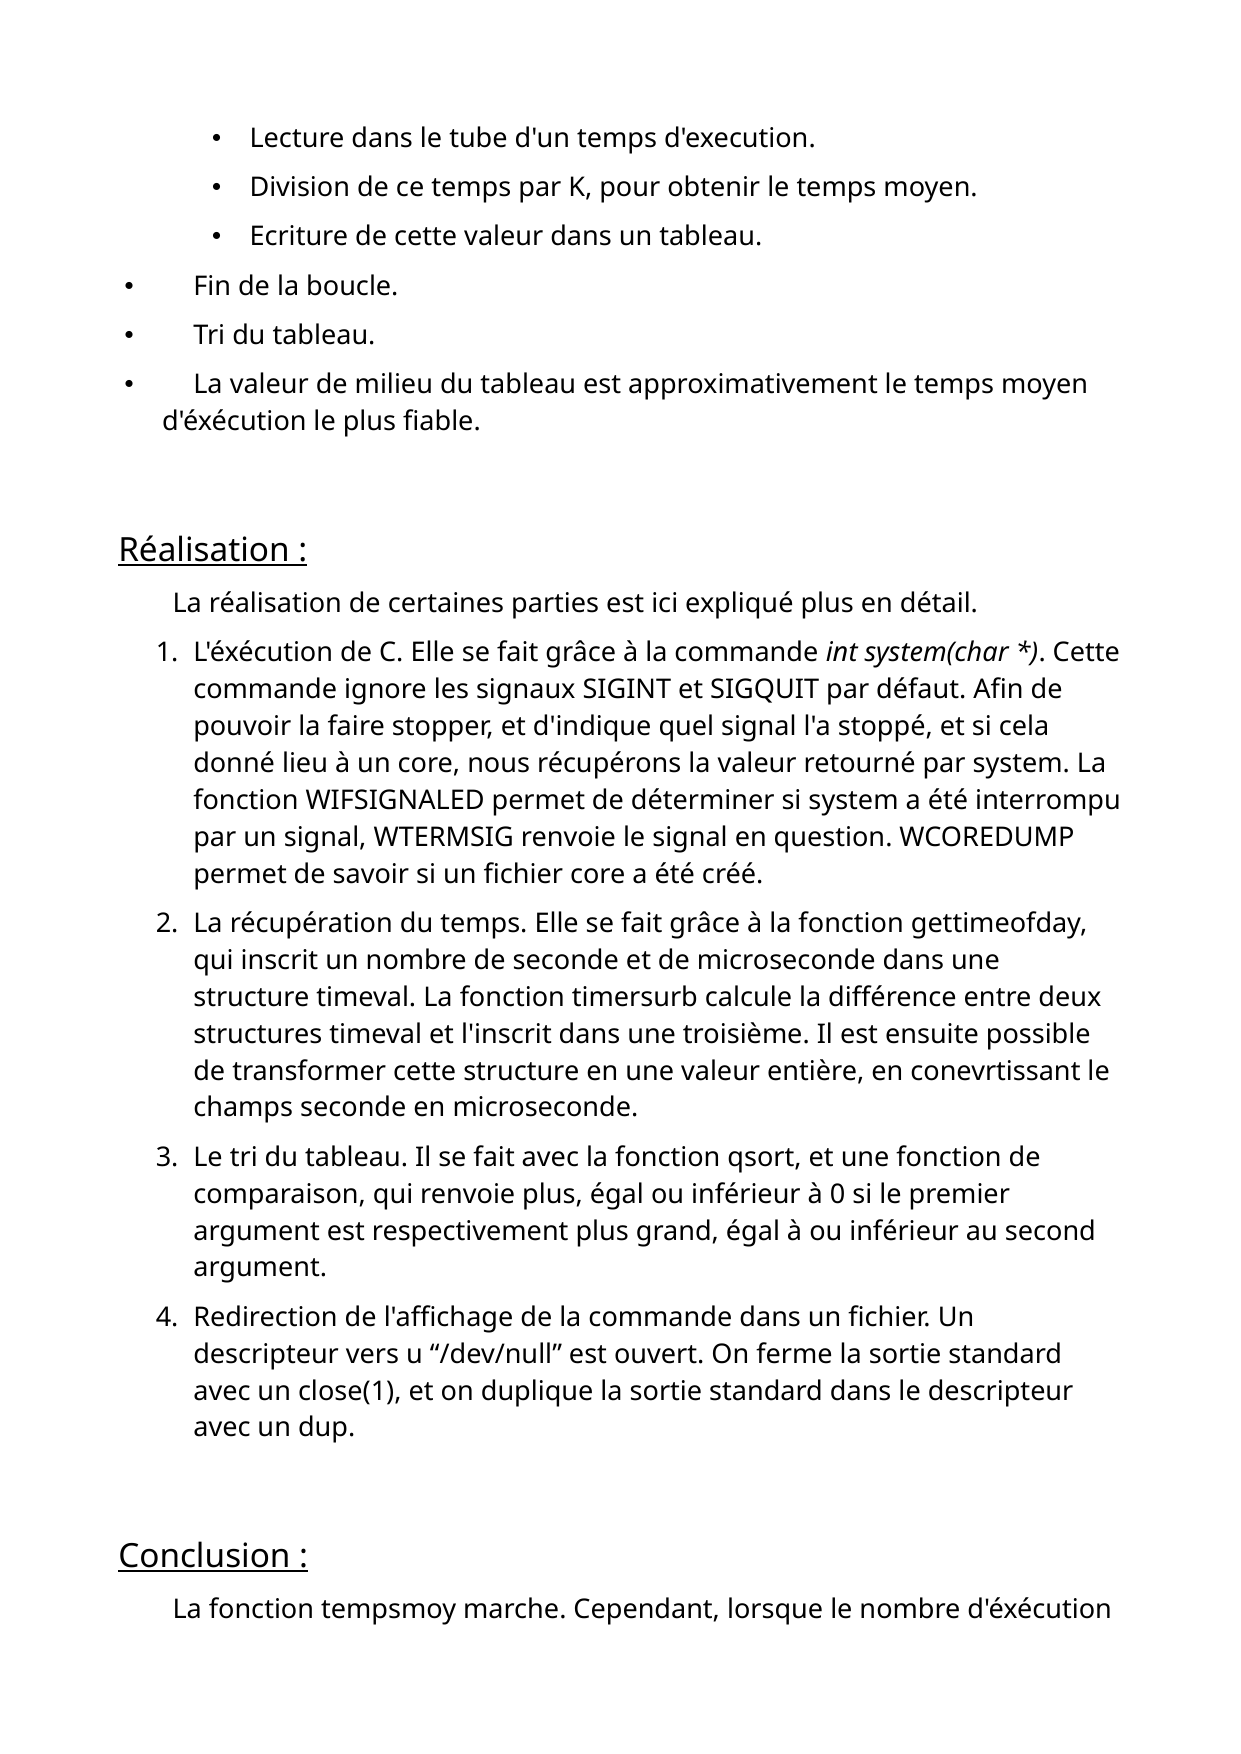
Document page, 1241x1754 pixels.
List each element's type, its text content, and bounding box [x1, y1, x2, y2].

text La fonction tempsmoy marche. Cependant, lorsque le nombre d'éxécution [118, 1589, 1122, 1626]
subtitle Réalisation : [118, 526, 1122, 571]
list Fin de la boucle. [124, 266, 1122, 303]
list Ecriture de cette valeur dans un tableau. [212, 217, 1122, 254]
list Le tri du tableau. Il se fait avec la fonction qsort, et une fonction de comparaison, qui renvoie plus, égal ou inférieur à 0 si le premier argument est respectivement plus grand, égal à ou inférieur au second argument. [156, 1137, 1122, 1285]
list Lecture dans le tube d'un temps d'execution. [212, 118, 1122, 155]
list Division de ce temps par K, pour obtenir le temps moyen. [212, 167, 1122, 204]
list La récupération du temps. Elle se fait grâce à la fonction gettimeofday, qui inscrit un nombre de seconde et de microseconde dans une structure timeval. La fonction timersurb calcule la différence entre deux structures timeval et l'inscrit dans une troisième. Il est ensuite possible de transformer cette structure en une valeur entière, en conevrtissant le champs seconde en microseconde. [156, 903, 1122, 1125]
list Redirection de l'affichage de la commande dans un fichier. Un descripteur vers u “/dev/null” est ouvert. On ferme la sortie standard avec un close(1), et on duplique la sortie standard dans le descripteur avec un dup. [156, 1297, 1122, 1445]
subtitle Conclusion : [118, 1532, 1122, 1577]
list Tri du tableau. [124, 316, 1122, 352]
text La réalisation de certaines parties est ici expliqué plus en détail. [118, 583, 1122, 620]
list La valeur de milieu du tableau est approximativement le temps moyen d'éxécution le plus fiable. [124, 365, 1122, 439]
list L'éxécution de C. Elle se fait grâce à la commande int system(char *). Cette commande ignore les signaux SIGINT et SIGQUIT par défaut. Afin de pouvoir la faire stopper, et d'indique quel signal l'a stoppé, et si cela donné lieu à un core, nous récupérons la valeur retourné par system. La fonction WIFSIGNALED permet de déterminer si system a été interrompu par un signal, WTERMSIG renvoie le signal en question. WCOREDUMP permet de savoir si un fichier core a été créé. [156, 633, 1122, 891]
